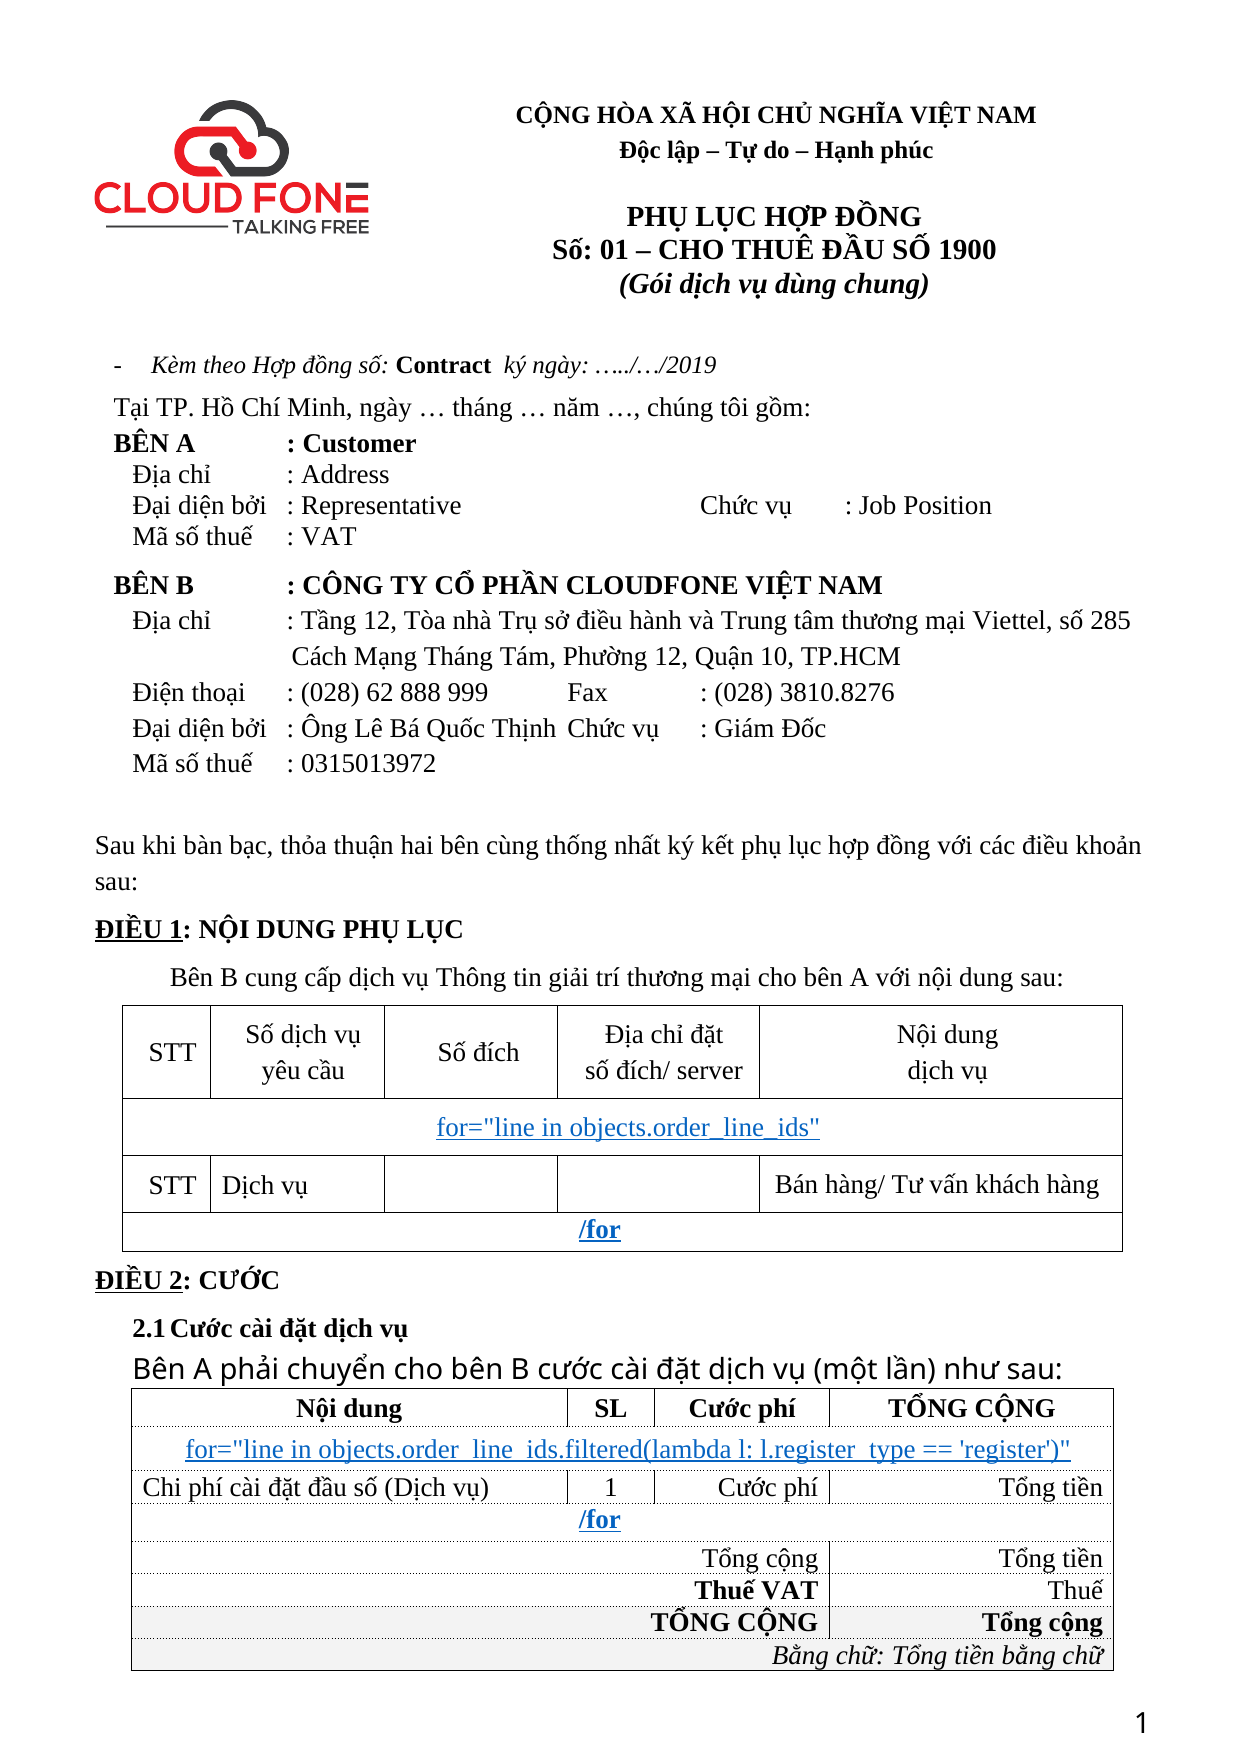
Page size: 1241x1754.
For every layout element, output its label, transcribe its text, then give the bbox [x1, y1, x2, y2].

text Tại TP. Hồ Chí Minh, ngày … tháng … năm …, chúng tôi gồm: [94, 391, 1150, 422]
table_cell Tổng cộng [132, 1541, 829, 1573]
table_cell [558, 1156, 759, 1212]
table_header SL [568, 1389, 654, 1426]
list Cước cài đặt dịch vụ [132, 1313, 1150, 1344]
table_header Cước phí [655, 1389, 829, 1426]
table_header Nội dung dịch vụ [760, 1006, 1122, 1098]
table_cell Tổng cộng [830, 1606, 1113, 1638]
table_cell 1 [568, 1470, 654, 1502]
list Kèm theo Hợp đồng số: Contract ký ngày: …../…/2019 [113, 346, 1150, 379]
table_cell [385, 1156, 557, 1212]
table_header CỘNG HÒA XÃ HỘI CHỦ NGHĨA VIỆT NAM Độc lập – Tự do – Hạnh phúc PHỤ LỤC HỢP ĐỒNG Số: 01 – CHO THUÊ ĐẦU SỐ 1900 (Gói dịch vụ dùng chung) [414, 94, 1138, 333]
table_cell Thuế [830, 1573, 1113, 1606]
text Địa chỉ : Tầng 12, Tòa nhà Trụ sở điều hành và Trung tâm thương mại Viettel, số 285 Cách Mạng Tháng Tám, Phường 12, Quận 10, TP.HCM [132, 604, 1150, 671]
table_header STT [123, 1006, 210, 1098]
table_cell Tổng tiền [830, 1470, 1113, 1502]
table_header Địa chỉ đặt số đích/ server [558, 1006, 759, 1098]
table_header Số đích [385, 1006, 557, 1098]
text Sau khi bàn bạc, thỏa thuận hai bên cùng thống nhất ký kết phụ lục hợp đồng với các điều khoản sau: [94, 829, 1150, 896]
text Bên A phải chuyển cho bên B cước cài đặt dịch vụ (một lần) như sau: [132, 1348, 1150, 1388]
table_cell Cước phí [655, 1470, 829, 1502]
text Địa chỉ : Address [132, 458, 1150, 489]
table_cell Thuế VAT [132, 1573, 829, 1606]
table_cell for="line in objects.order_line_ids" [123, 1099, 1122, 1155]
table_cell TỔNG CỘNG [132, 1606, 829, 1638]
subtitle ĐIỀU 2: CƯỚC [94, 1264, 1150, 1296]
table_header Nội dung [132, 1389, 567, 1426]
table_cell Tổng tiền [830, 1541, 1113, 1573]
table_cell STT [123, 1156, 210, 1212]
table_cell Dịch vụ [211, 1156, 384, 1212]
text BÊN A : Customer [113, 427, 1150, 458]
text Mã số thuế : VAT [132, 521, 1150, 552]
text Điện thoại : (028) 62 888 999 Fax : (028) 3810.8276 [94, 676, 1150, 707]
table_cell Chi phí cài đặt đầu số (Dịch vụ) [132, 1470, 567, 1502]
table_header Số dịch vụ yêu cầu [211, 1006, 384, 1098]
table_header TỔNG CỘNG [830, 1389, 1113, 1426]
picture [94, 100, 369, 234]
table_cell Bằng chữ: Tổng tiền bằng chữ [132, 1638, 1113, 1670]
table_cell Bán hàng/ Tư vấn khách hàng [760, 1156, 1122, 1212]
text Mã số thuế : 0315013972 [132, 747, 1150, 778]
subtitle ĐIỀU 1: NỘI DUNG PHỤ LỤC [94, 913, 1150, 944]
text Đại diện bởi : Representative Chức vụ : Job Position [94, 489, 1150, 521]
table_cell /for [132, 1503, 1113, 1541]
table_header [83, 94, 414, 333]
text Đại diện bởi : Ông Lê Bá Quốc Thịnh Chức vụ : Giám Đốc [94, 712, 1150, 743]
table_cell /for [123, 1213, 1122, 1251]
table_cell for="line in objects.order_line_ids.filtered(lambda l: l.register_type == 'register')" [132, 1426, 1113, 1470]
text Bên B cung cấp dịch vụ Thông tin giải trí thương mại cho bên A với nội dung sau: [169, 961, 1150, 992]
text BÊN B : CÔNG TY CỔ PHẦN CLOUDFONE VIỆT NAM [94, 569, 1150, 600]
